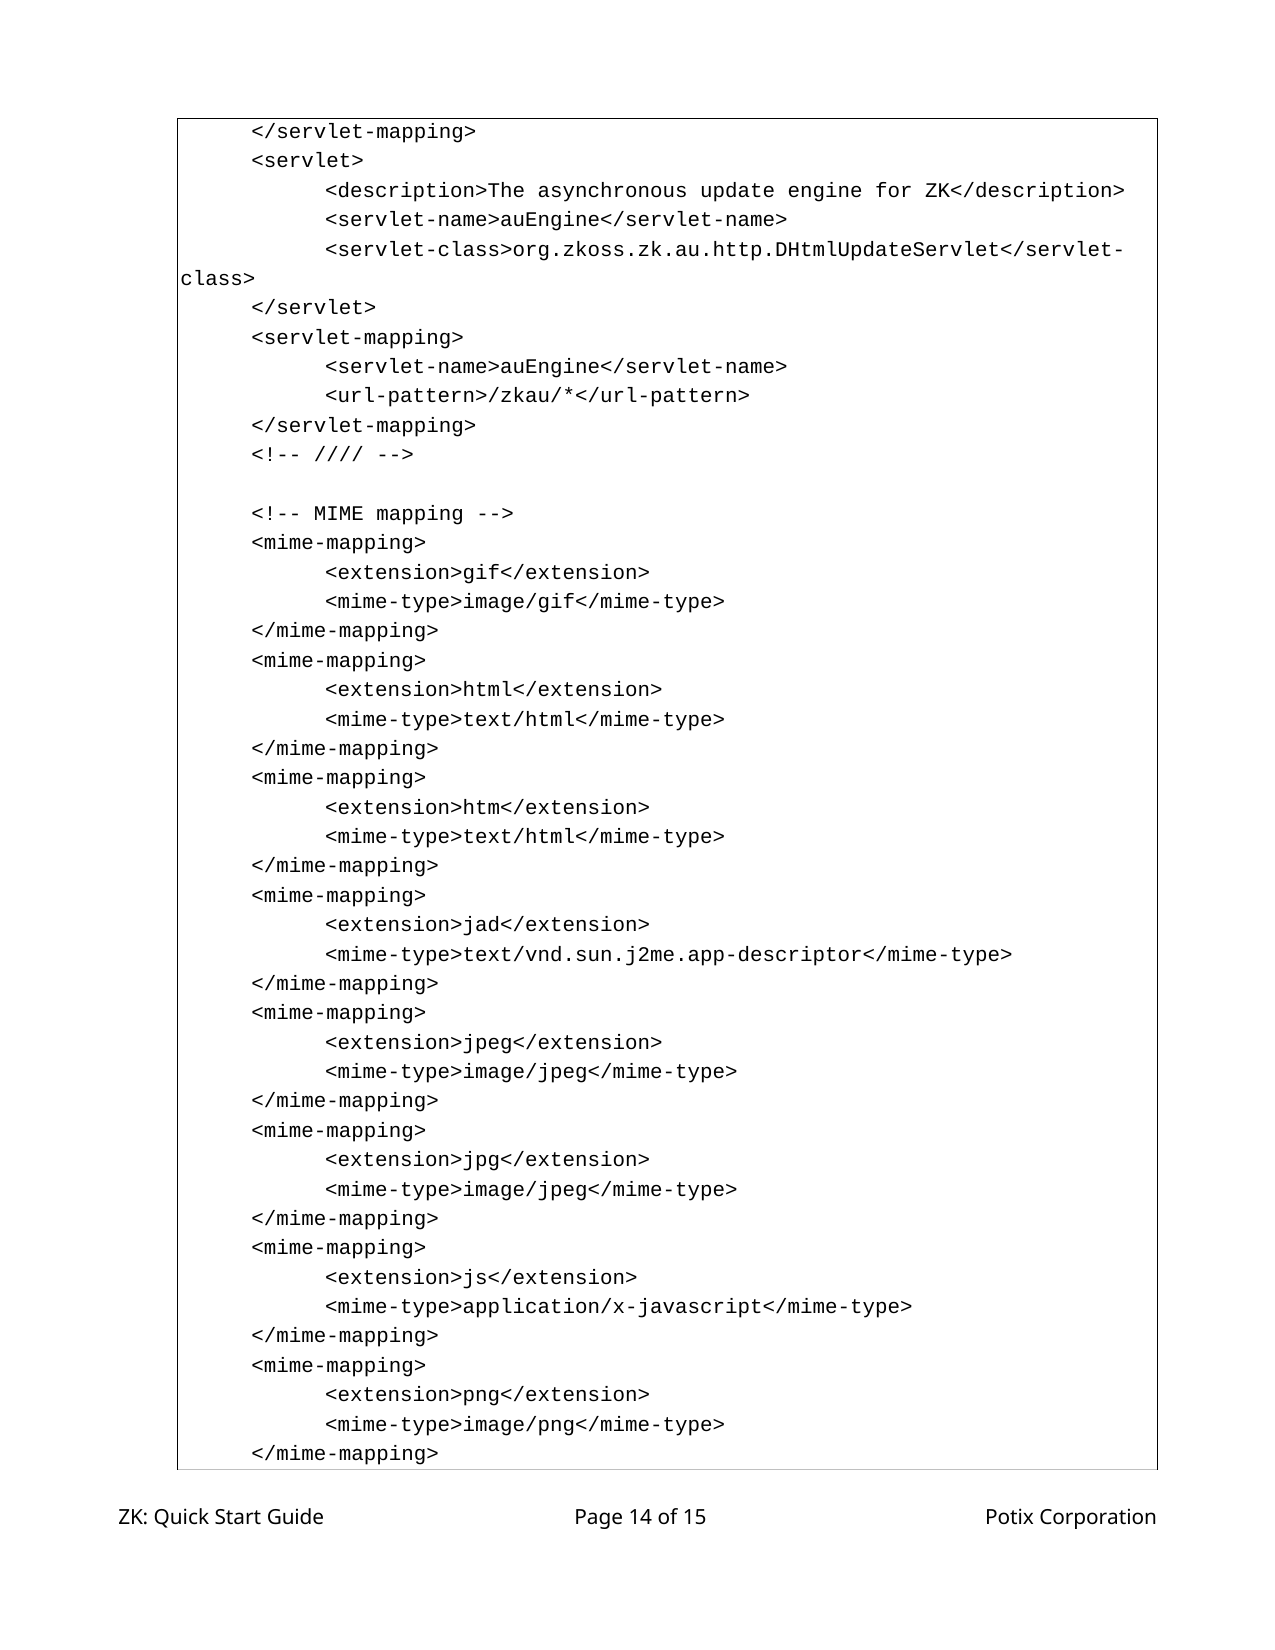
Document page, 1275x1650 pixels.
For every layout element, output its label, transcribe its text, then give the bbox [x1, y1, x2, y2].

text </servlet-mapping> <servlet> <description>The asynchronous update engine for ZK</description> <servlet-name>auEngine</servlet-name> <servlet-class>org.zkoss.zk.au.http.DHtmlUpdateServlet</servlet-class> </servlet> <servlet-mapping> <servlet-name>auEngine</servlet-name> <url-pattern>/zkau/*</url-pattern> </servlet-mapping> <!-- //// --> <!-- MIME mapping --> <mime-mapping> <extension>gif</extension> <mime-type>image/gif</mime-type> </mime-mapping> <mime-mapping> <extension>html</extension> <mime-type>text/html</mime-type> </mime-mapping> <mime-mapping> <extension>htm</extension> <mime-type>text/html</mime-type> </mime-mapping> <mime-mapping> <extension>jad</extension> <mime-type>text/vnd.sun.j2me.app-descriptor</mime-type> </mime-mapping> <mime-mapping> <extension>jpeg</extension> <mime-type>image/jpeg</mime-type> </mime-mapping> <mime-mapping> <extension>jpg</extension> <mime-type>image/jpeg</mime-type> </mime-mapping> <mime-mapping> <extension>js</extension> <mime-type>application/x-javascript</mime-type> </mime-mapping> <mime-mapping> <extension>png</extension> <mime-type>image/png</mime-type> </mime-mapping> [178, 119, 1157, 1469]
